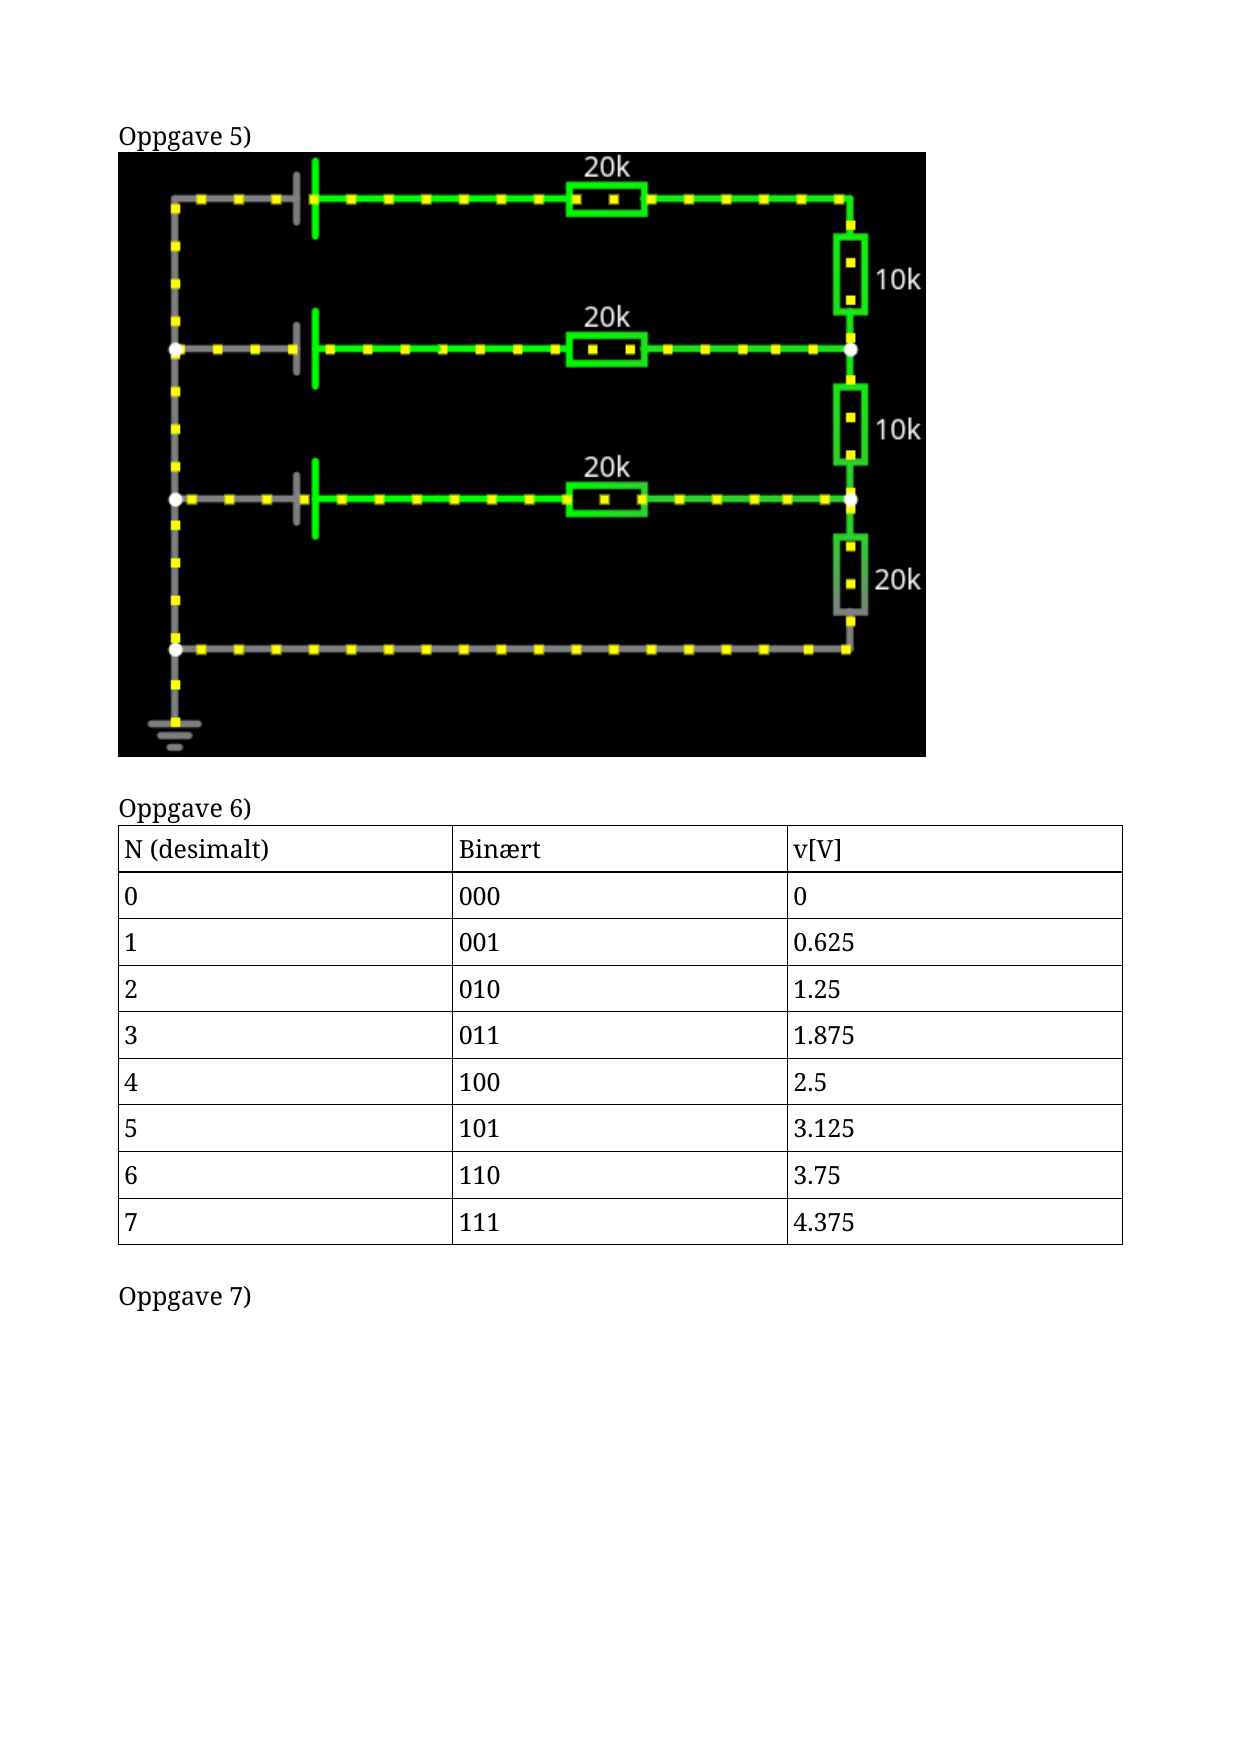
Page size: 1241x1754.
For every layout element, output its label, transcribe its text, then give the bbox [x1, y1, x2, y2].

table_cell 011 [453, 1012, 787, 1058]
table_cell 1.875 [788, 1012, 1122, 1058]
table_cell 3.125 [788, 1105, 1122, 1151]
table_cell 3 [119, 1012, 452, 1058]
table_cell 101 [453, 1105, 787, 1151]
picture [118, 152, 926, 757]
table_cell 7 [119, 1199, 452, 1244]
text Oppgave 6) [118, 791, 1122, 825]
table_header v[V] [788, 826, 1122, 871]
text Oppgave 7) [118, 1279, 1122, 1313]
table_cell 000 [453, 873, 787, 918]
table_cell 1 [119, 919, 452, 964]
table_cell 0 [119, 873, 452, 918]
table_cell 110 [453, 1152, 787, 1197]
table_cell 001 [453, 919, 787, 964]
table_cell 3.75 [788, 1152, 1122, 1197]
table_cell 1.25 [788, 966, 1122, 1011]
table_cell 6 [119, 1152, 452, 1197]
table_cell 0 [788, 873, 1122, 918]
table_cell 2 [119, 966, 452, 1011]
table_header N (desimalt) [119, 826, 452, 871]
table_header Binært [453, 826, 787, 871]
table_cell 0.625 [788, 919, 1122, 964]
table_cell 4.375 [788, 1199, 1122, 1244]
text Oppgave 5) [118, 118, 1122, 152]
table_cell 2.5 [788, 1059, 1122, 1104]
table_cell 111 [453, 1199, 787, 1244]
table_cell 100 [453, 1059, 787, 1104]
table_cell 4 [119, 1059, 452, 1104]
table_cell 5 [119, 1105, 452, 1151]
table_cell 010 [453, 966, 787, 1011]
